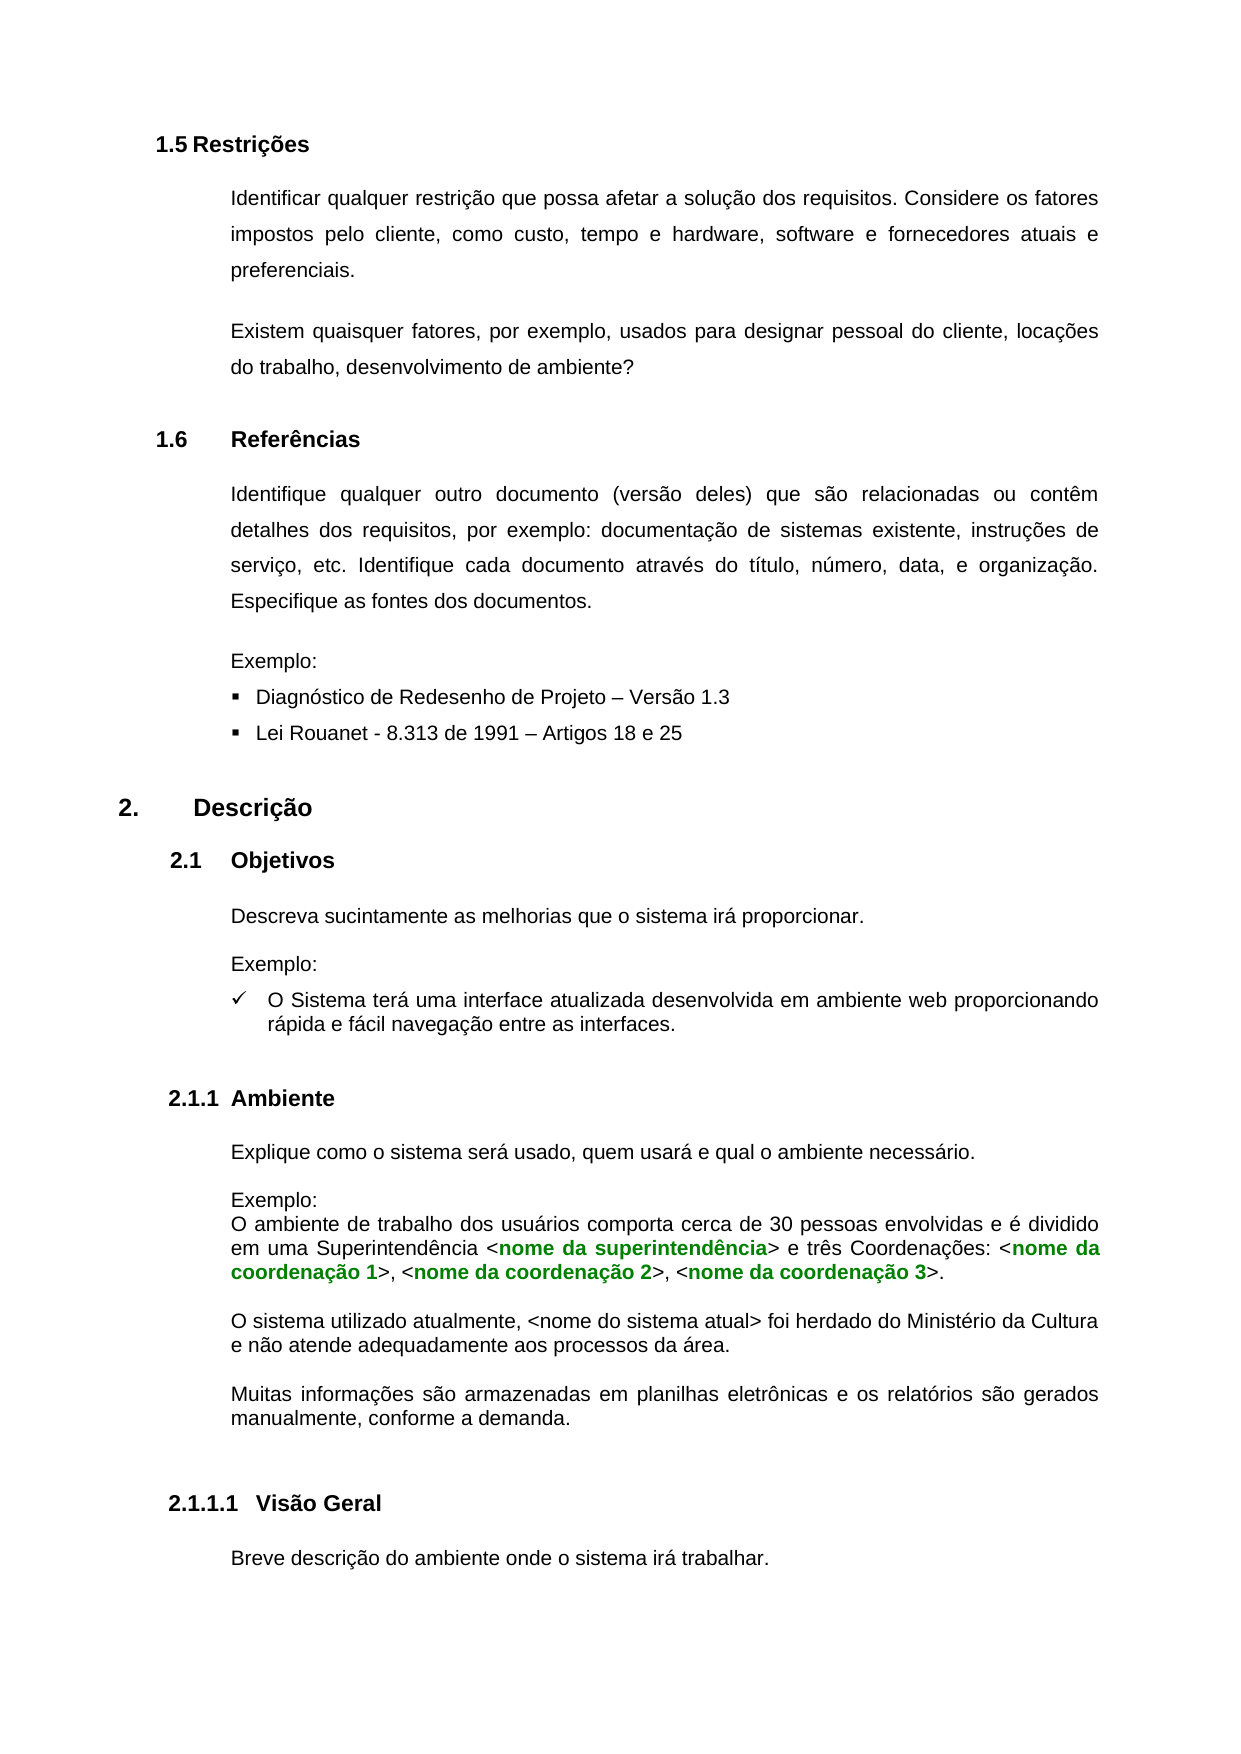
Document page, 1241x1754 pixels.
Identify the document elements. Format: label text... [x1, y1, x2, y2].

text Descreva sucintamente as melhorias que o sistema irá proporcionar. [231, 903, 1100, 927]
text O ambiente de trabalho dos usuários comporta cerca de 30 pessoas envolvidas e é dividido em uma Superintendência <nome da superintendência> e três Coordenações: <nome da coordenação 1>, <nome da coordenação 2>, <nome da coordenação 3>. [231, 1212, 1100, 1284]
text Exemplo: [231, 1188, 1100, 1212]
text Explique como o sistema será usado, quem usará e qual o ambiente necessário. [231, 1140, 1100, 1164]
text Existem quaisquer fatores, por exemplo, usados para designar pessoal do cliente, locações do trabalho, desenvolvimento de ambiente? [230, 318, 1100, 378]
subtitle Ambiente [168, 1085, 1100, 1111]
text O sistema utilizado atualmente, <nome do sistema atual> foi herdado do Ministério da Cultura e não atende adequadamente aos processos da área. [231, 1309, 1100, 1357]
subtitle Restrições [155, 131, 1100, 157]
text Muitas informações são armazenadas em planilhas eletrônicas e os relatórios são gerados manualmente, conforme a demanda. [231, 1382, 1100, 1429]
list Diagnóstico de Redesenho de Projeto – Versão 1.3 [231, 685, 1100, 709]
subtitle Descrição [118, 793, 1100, 822]
text Identificar qualquer restrição que possa afetar a solução dos requisitos. Considere os fatores impostos pelo cliente, como custo, tempo e hardware, software e fornecedores atuais e preferenciais. [230, 186, 1100, 282]
subtitle Objetivos [168, 847, 1100, 873]
text Identifique qualquer outro documento (versão deles) que são relacionadas ou contêm detalhes dos requisitos, por exemplo: documentação de sistemas existente, instruções de serviço, etc. Identifique cada documento através do título, número, data, e organização. Especifique as fontes dos documentos. [230, 481, 1100, 613]
subtitle Referências [156, 426, 1100, 453]
text Exemplo: [230, 649, 1100, 673]
text Exemplo: [231, 951, 1100, 975]
text Breve descrição do ambiente onde o sistema irá trabalhar. [231, 1546, 1100, 1569]
list O Sistema terá uma interface atualizada desenvolvida em ambiente web proporcionando rápida e fácil navegação entre as interfaces. [230, 988, 1100, 1036]
subtitle Visão Geral [168, 1490, 1100, 1517]
list Lei Rouanet - 8.313 de 1991 – Artigos 18 e 25 [231, 721, 1100, 745]
